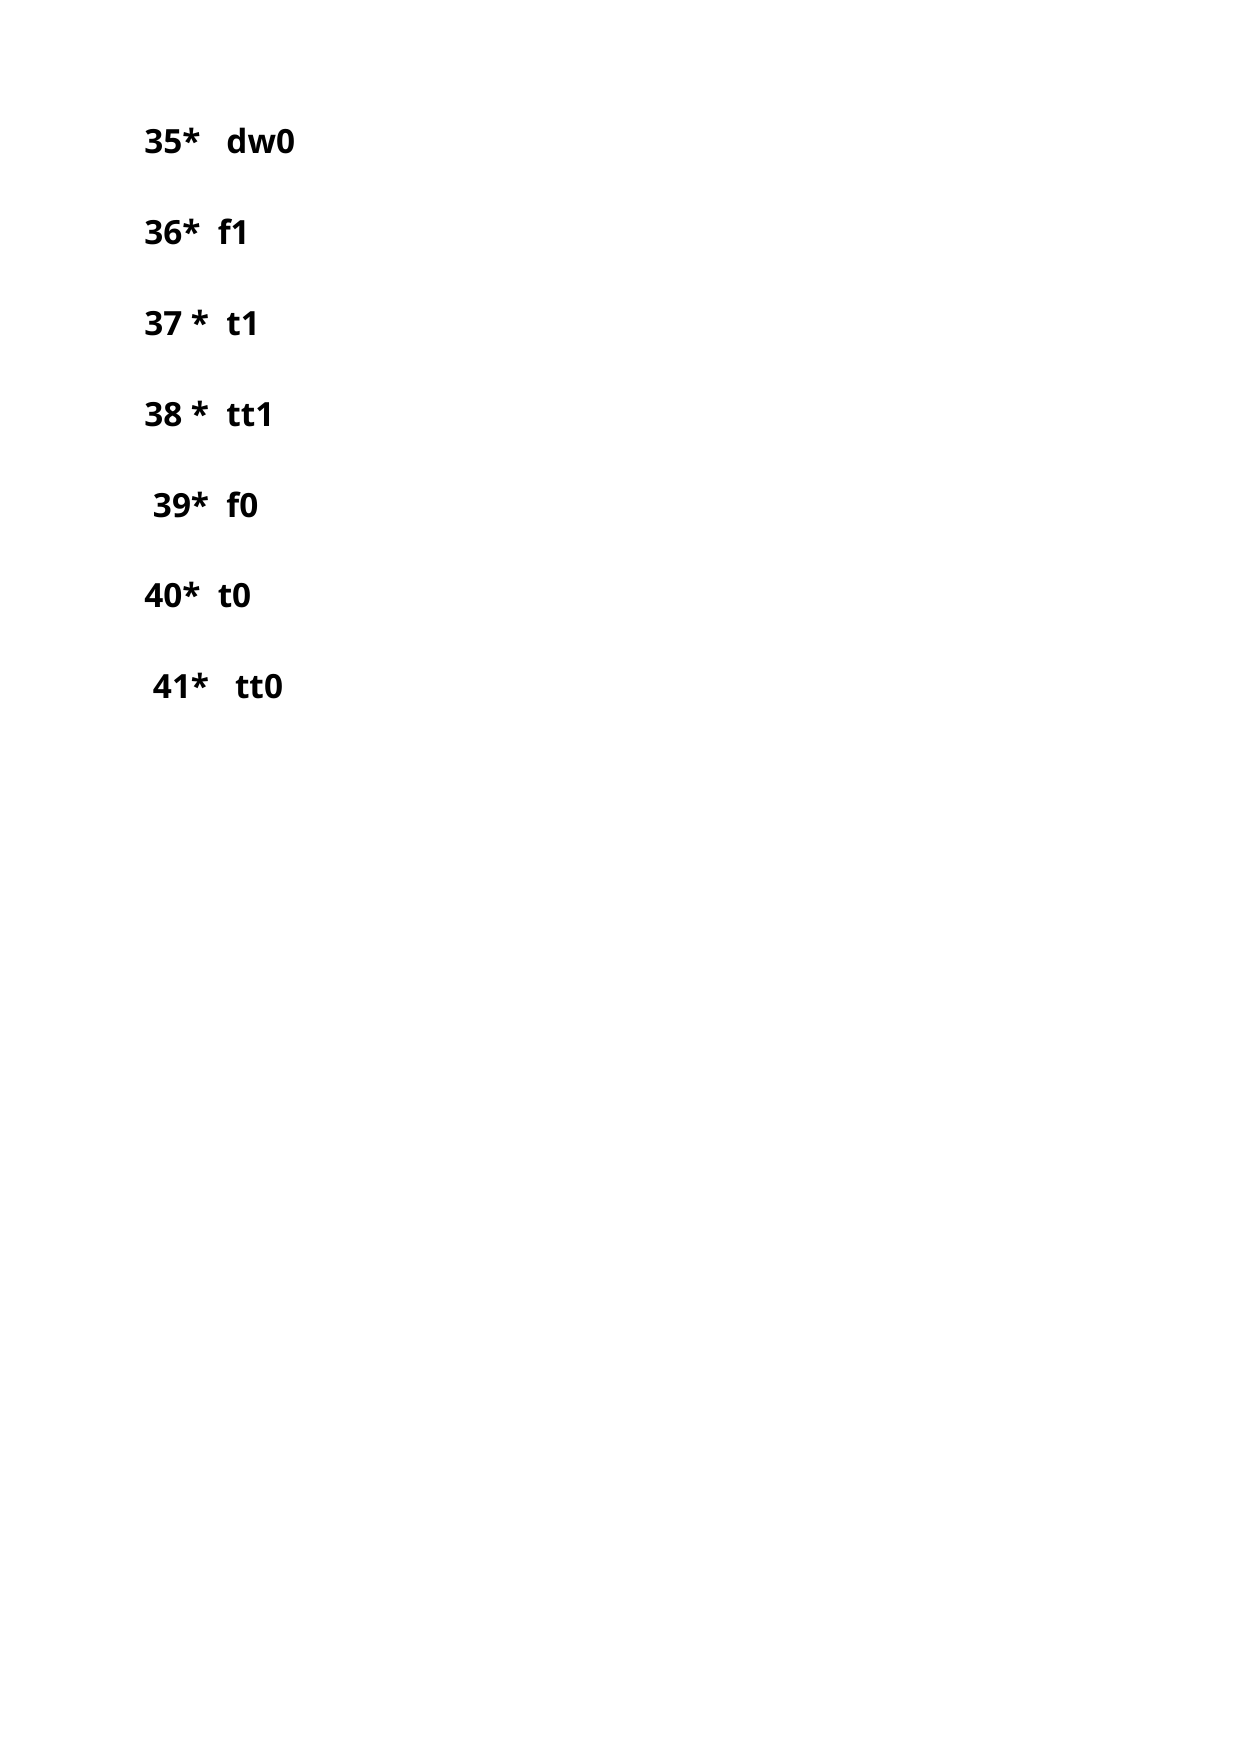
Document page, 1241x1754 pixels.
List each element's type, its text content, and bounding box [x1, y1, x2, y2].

text 39* f0 [118, 481, 1151, 527]
text 38 * tt1 [118, 391, 1151, 436]
text 37 * t1 [118, 300, 1151, 345]
text 35* dw0 [118, 118, 1151, 163]
text 36* f1 [118, 209, 1151, 254]
text 41* tt0 [118, 663, 1151, 708]
text 40* t0 [118, 572, 1151, 618]
